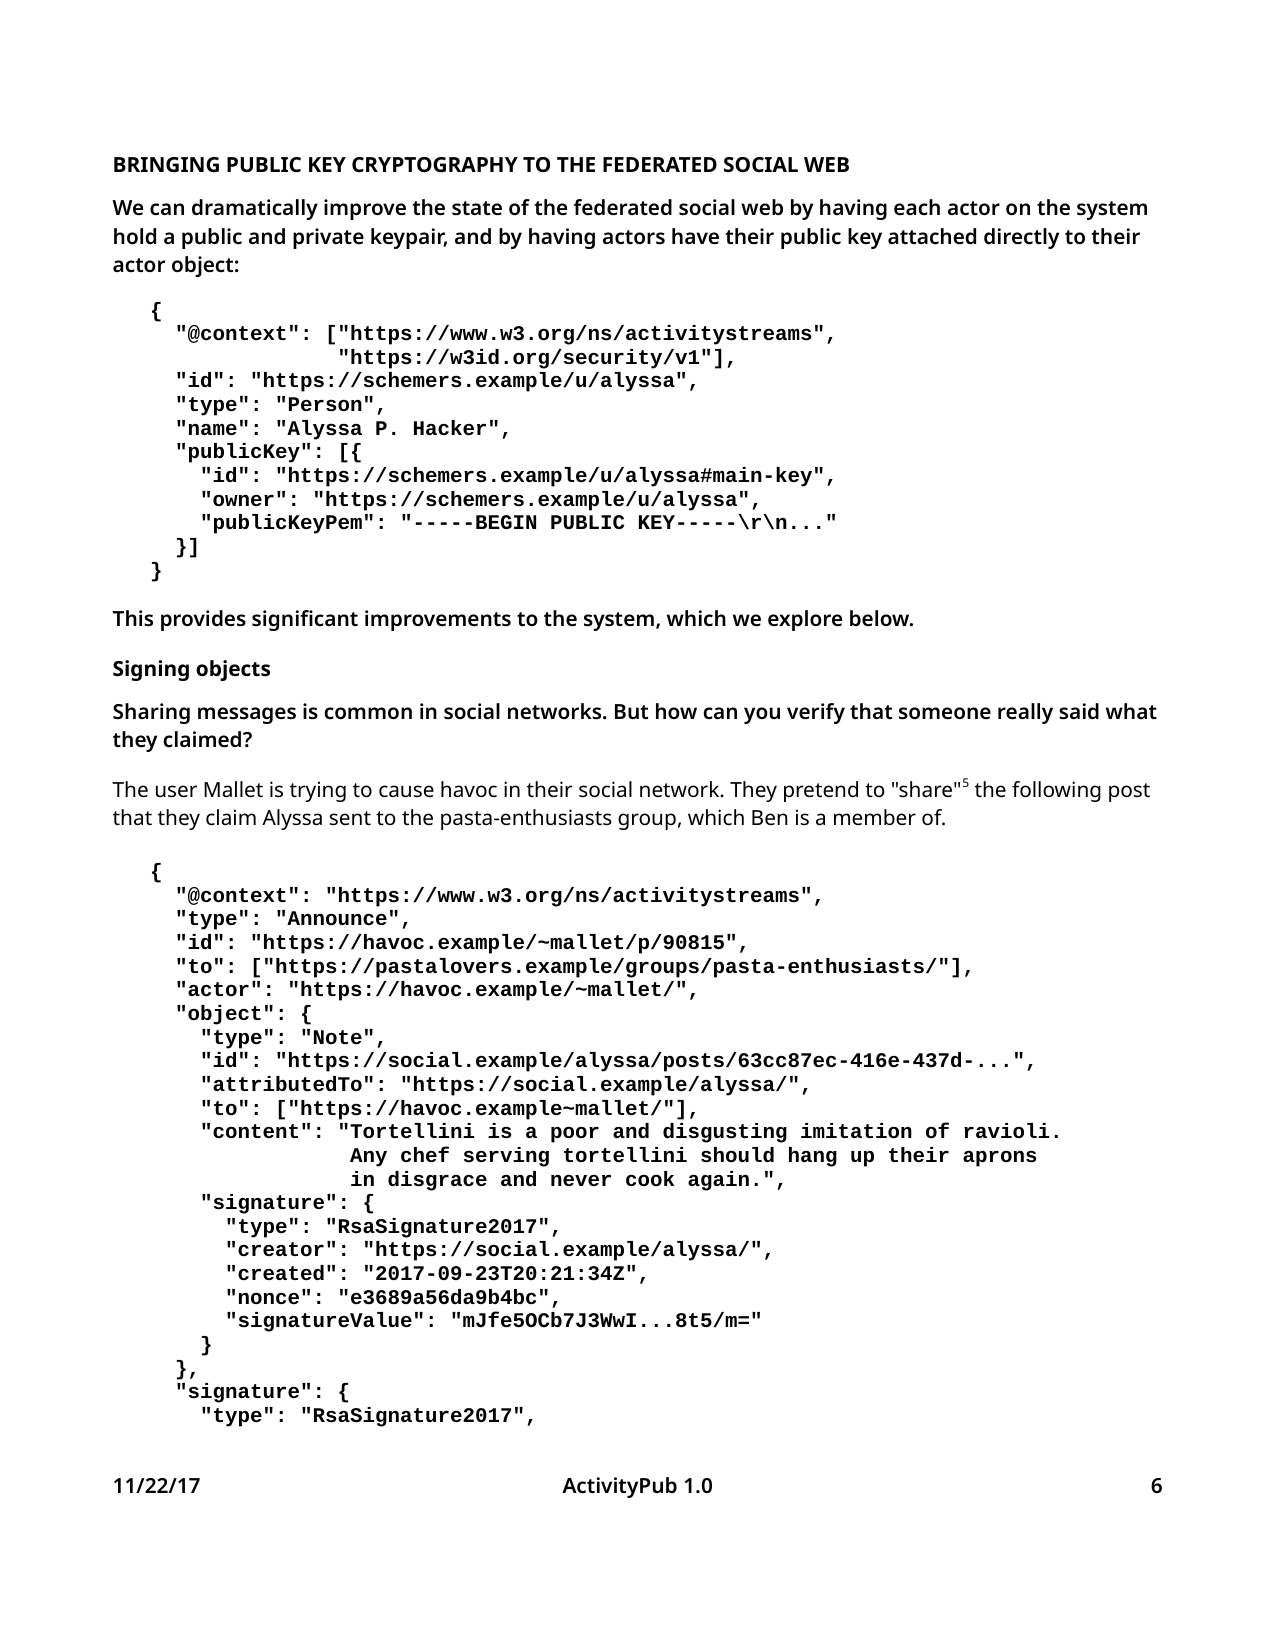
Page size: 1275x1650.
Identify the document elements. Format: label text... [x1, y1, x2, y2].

subtitle Signing objects [112, 654, 1162, 682]
text "created": "2017-09-23T20:21:34Z", [150, 1263, 1162, 1287]
text "publicKeyPem": "-----BEGIN PUBLIC KEY-----\r\n..." [150, 512, 1162, 536]
text "signatureValue": "mJfe5OCb7J3WwI...8t5/m=" [150, 1310, 1162, 1334]
text "id": "https://schemers.example/u/alyssa", [150, 371, 1162, 394]
text "type": "Person", [150, 394, 1162, 418]
text The user Mallet is trying to cause havoc in their social network. They pretend to "share" the following post that they claim Alyssa sent to the pasta-enthusiasts group, which Ben is a member of. [112, 775, 1162, 832]
text "signature": { [150, 1192, 1162, 1216]
text "publicKey": [{ [150, 441, 1162, 465]
text "to": ["https://pastalovers.example/groups/pasta-enthusiasts/"], [150, 956, 1162, 979]
text { [150, 861, 1162, 885]
text "owner": "https://schemers.example/u/alyssa", [150, 489, 1162, 512]
text { [150, 299, 1162, 323]
text }] [150, 536, 1162, 560]
text We can dramatically improve the state of the federated social web by having each actor on the system hold a public and private keypair, and by having actors have their public key attached directly to their actor object: [112, 193, 1162, 279]
text "id": "https://havoc.example/~mallet/p/90815", [150, 932, 1162, 956]
text "type": "Announce", [150, 908, 1162, 932]
text in disgrace and never cook again.", [150, 1168, 1162, 1192]
text } [150, 560, 1162, 583]
text "@context": "https://www.w3.org/ns/activitystreams", [150, 885, 1162, 908]
subtitle Bringing public key cryptography to the federated social web [112, 150, 1162, 178]
text Any chef serving tortellini should hang up their aprons [150, 1145, 1162, 1168]
text "signature": { [150, 1381, 1162, 1405]
text "type": "Note", [150, 1027, 1162, 1050]
text "id": "https://social.example/alyssa/posts/63cc87ec-416e-437d-...", [150, 1050, 1162, 1074]
text "creator": "https://social.example/alyssa/", [150, 1239, 1162, 1263]
text } [150, 1334, 1162, 1358]
text "name": "Alyssa P. Hacker", [150, 418, 1162, 441]
text "actor": "https://havoc.example/~mallet/", [150, 979, 1162, 1003]
text This provides significant improvements to the system, which we explore below. [112, 604, 1162, 633]
text "to": ["https://havoc.example~mallet/"], [150, 1098, 1162, 1121]
text "type": "RsaSignature2017", [150, 1405, 1162, 1429]
text "https://w3id.org/security/v1"], [150, 347, 1162, 371]
text "type": "RsaSignature2017", [150, 1216, 1162, 1239]
text "object": { [150, 1003, 1162, 1027]
text "nonce": "e3689a56da9b4bc", [150, 1287, 1162, 1310]
text Sharing messages is common in social networks. But how can you verify that someone really said what they claimed? [112, 697, 1162, 754]
text "content": "Tortellini is a poor and disgusting imitation of ravioli. [150, 1121, 1162, 1145]
text }, [112, 1358, 1162, 1381]
text "id": "https://schemers.example/u/alyssa#main-key", [150, 465, 1162, 489]
text "@context": ["https://www.w3.org/ns/activitystreams", [150, 323, 1162, 347]
text "attributedTo": "https://social.example/alyssa/", [150, 1074, 1162, 1098]
